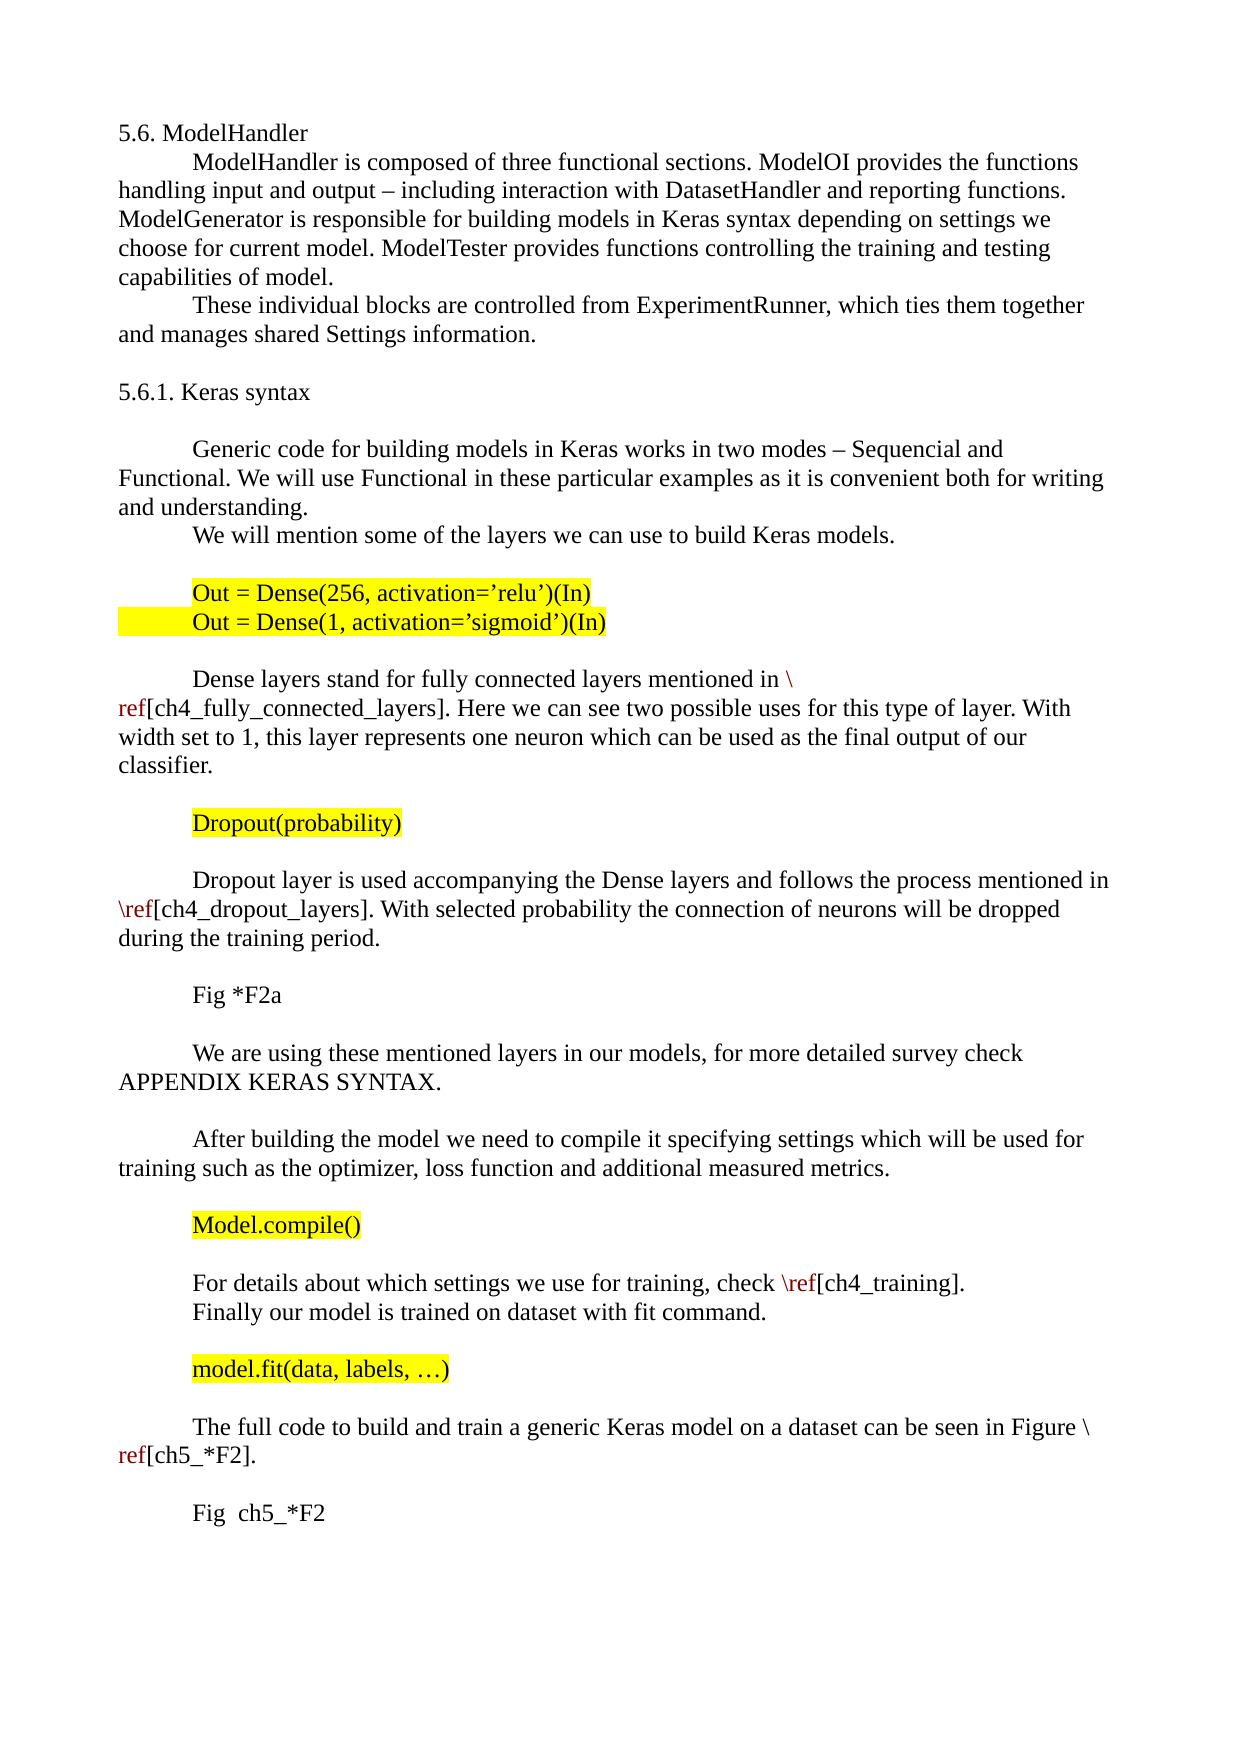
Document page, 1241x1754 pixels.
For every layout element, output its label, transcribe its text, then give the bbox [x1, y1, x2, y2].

text Generic code for building models in Keras works in two modes – Sequencial and Functional. We will use Functional in these particular examples as it is convenient both for writing and understanding. [118, 434, 1122, 521]
text We will mention some of the layers we can use to build Keras models. [118, 521, 1122, 549]
text ModelHandler is composed of three functional sections. ModelOI provides the functions handling input and output – including interaction with DatasetHandler and reporting functions. ModelGenerator is responsible for building models in Keras syntax depending on settings we choose for current model. ModelTester provides functions controlling the training and testing capabilities of model. [118, 147, 1122, 291]
text The full code to build and train a generic Keras model on a dataset can be seen in Figure \ref[ch5_*F2]. [118, 1412, 1122, 1469]
text Out = Dense(256, activation=’relu’)(In) [118, 578, 1122, 607]
text Out = Dense(1, activation=’sigmoid’)(In) [118, 607, 1122, 636]
text Fig ch5_*F2 [118, 1498, 1122, 1527]
text 5.6. ModelHandler [118, 118, 1122, 147]
text Dropout layer is used accompanying the Dense layers and follows the process mentioned in \ref[ch4_dropout_layers]. With selected probability the connection of neurons will be dropped during the training period. [118, 866, 1122, 952]
text Dense layers stand for fully connected layers mentioned in \ref[ch4_fully_connected_layers]. Here we can see two possible uses for this type of layer. With width set to 1, this layer represents one neuron which can be used as the final output of our classifier. [118, 664, 1122, 779]
text We are using these mentioned layers in our models, for more detailed survey check APPENDIX KERAS SYNTAX. [118, 1038, 1122, 1096]
text Fig *F2a [118, 981, 1122, 1009]
text Model.compile() [118, 1211, 1122, 1239]
text 5.6.1. Keras syntax [118, 377, 1122, 406]
text Finally our model is trained on dataset with fit command. [118, 1297, 1122, 1326]
text These individual blocks are controlled from ExperimentRunner, which ties them together and manages shared Settings information. [118, 291, 1122, 348]
text model.fit(data, labels, …) [118, 1354, 1122, 1383]
text After building the model we need to compile it specifying settings which will be used for training such as the optimizer, loss function and additional measured metrics. [118, 1124, 1122, 1182]
text Dropout(probability) [118, 808, 1122, 837]
text For details about which settings we use for training, check \ref[ch4_training]. [118, 1268, 1122, 1297]
